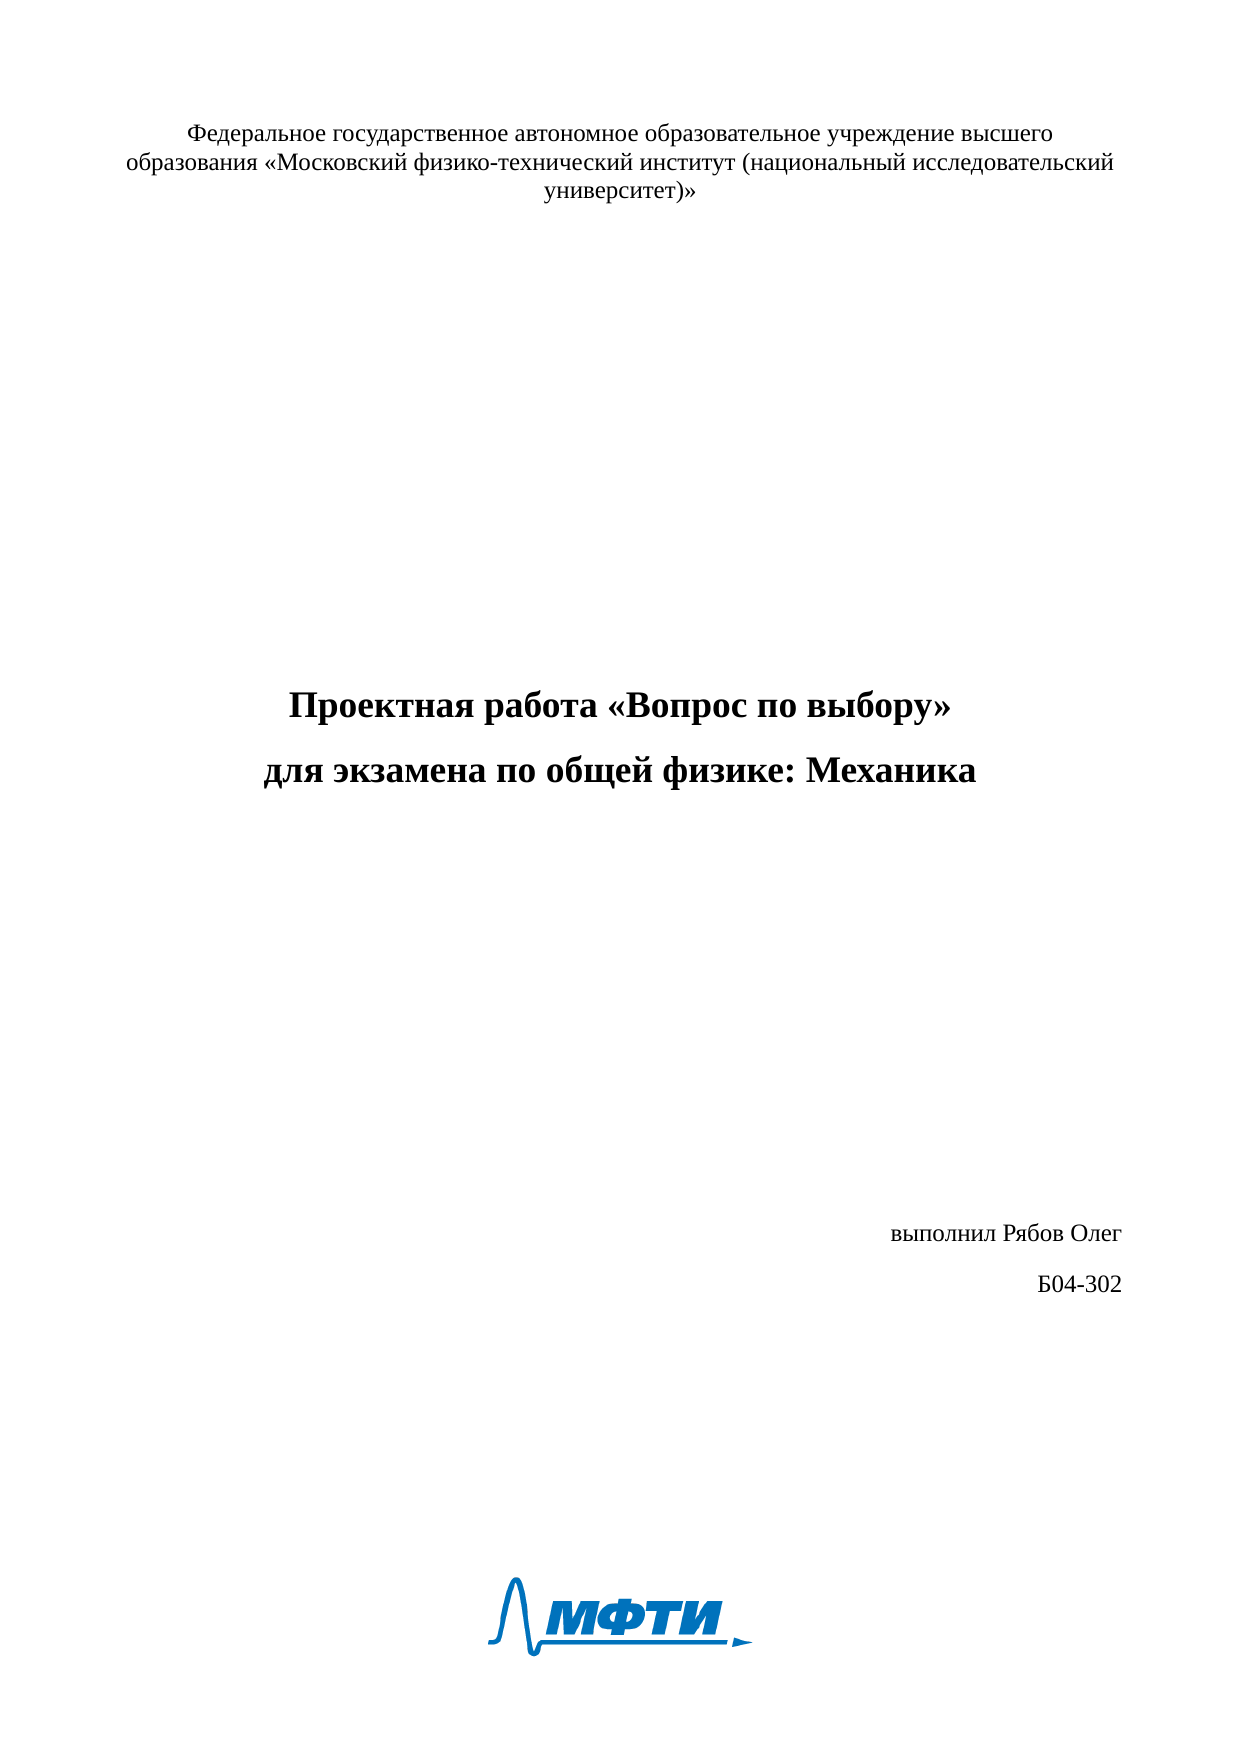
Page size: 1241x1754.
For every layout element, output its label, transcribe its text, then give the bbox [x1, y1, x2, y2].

text Б04-302 [118, 1269, 1122, 1298]
text выполнил Рябов Олег [118, 1218, 1122, 1247]
text Федеральное государственное автономное образовательное учреждение высшего образования «Московский физико-технический институт (национальный исследовательский университет)» [118, 118, 1122, 204]
picture [448, 1500, 792, 1732]
text Проектная работа «Вопрос по выбору» [118, 682, 1122, 725]
text для экзамена по общей физике: Механика [118, 747, 1122, 791]
